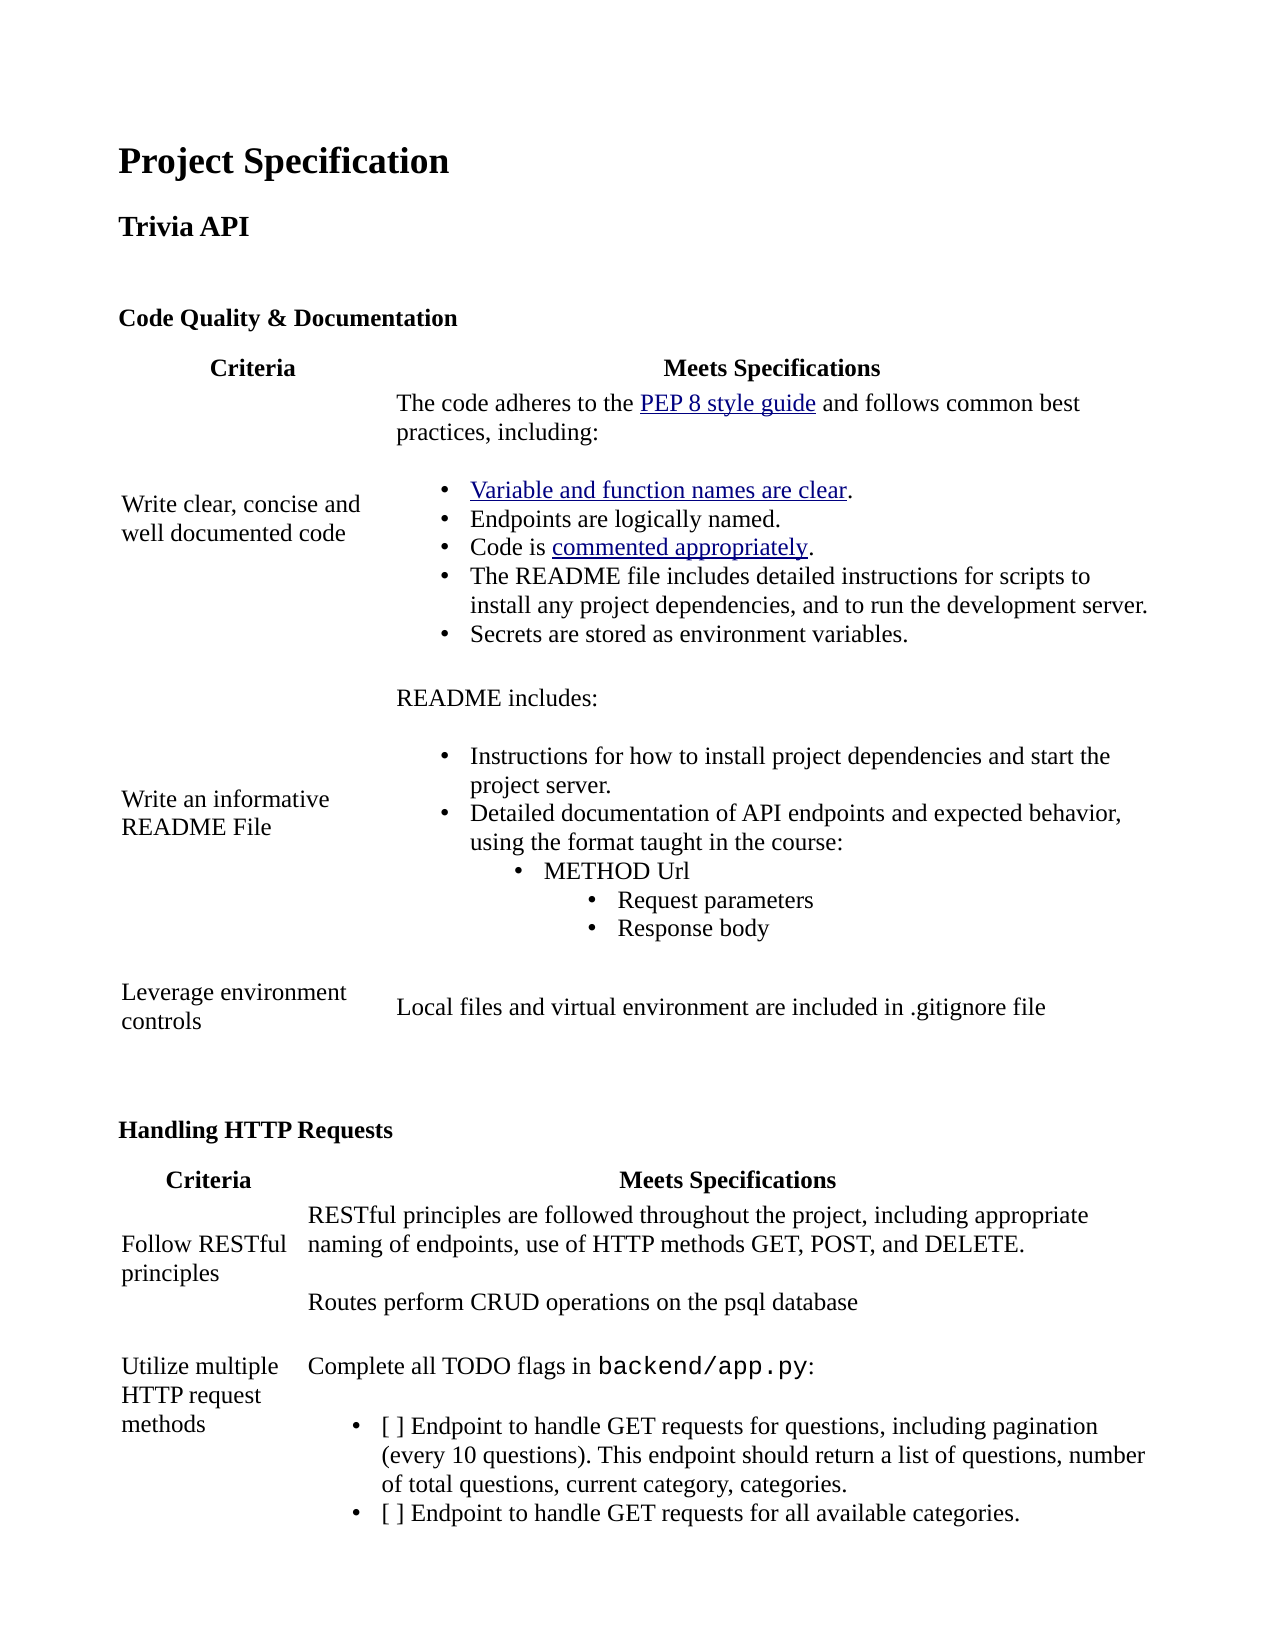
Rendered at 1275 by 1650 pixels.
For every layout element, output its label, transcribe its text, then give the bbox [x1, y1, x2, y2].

table_cell Write clear, concise and well documented code [118, 385, 393, 680]
subtitle Trivia API [118, 209, 1157, 243]
table_cell Follow RESTful principles [118, 1197, 305, 1348]
table_header Meets Specifications [305, 1163, 1157, 1197]
table_cell Complete all TODO flags in backend/app.py: [ ] Endpoint to handle GET requests for questions, including pagination (every 10 questions). This endpoint should return a list of questions, number of total questions, current category, categories. [ ] Endpoint to handle GET requests for all available categories. [ ] Endpoint to DELETE question using a question ID. [ ] Endpoint to POST a new question, which will require the question and answer text, category, and difficulty score. [ ] Create a POST endpoint to get questions based on category. [ ] Create a POST endpoint to get questions based on a search term. It should return any questions for whom the search term is a substring of the question. [ ] Create a POST endpoint to get questions to play the quiz. This endpoint should take category and previous question parameters and return a random questions within the given category, if provided, and that is not one of the previous questions. [305, 1348, 1157, 1529]
table_header Criteria [118, 350, 393, 385]
table_cell README includes: Instructions for how to install project dependencies and start the project server. Detailed documentation of API endpoints and expected behavior, using the format taught in the course: METHOD Url Request parameters Response body [393, 680, 1157, 974]
table_cell Utilize multiple HTTP request methods [118, 1348, 305, 1529]
table_cell Write an informative README File [118, 680, 393, 974]
table_cell Local files and virtual environment are included in .gitignore file [393, 975, 1157, 1067]
table_cell Leverage environment controls [118, 975, 393, 1067]
table_header Meets Specifications [393, 350, 1157, 385]
text Code Quality & Documentation [118, 303, 1157, 332]
table_cell The code adheres to the PEP 8 style guide and follows common best practices, including: Variable and function names are clear. Endpoints are logically named. Code is commented appropriately. The README file includes detailed instructions for scripts to install any project dependencies, and to run the development server. Secrets are stored as environment variables. [393, 385, 1157, 680]
subtitle Project Specification [118, 139, 1157, 182]
text Handling HTTP Requests [118, 1115, 1157, 1144]
table_cell RESTful principles are followed throughout the project, including appropriate naming of endpoints, use of HTTP methods GET, POST, and DELETE. Routes perform CRUD operations on the psql database [305, 1197, 1157, 1348]
table_header Criteria [118, 1163, 305, 1197]
